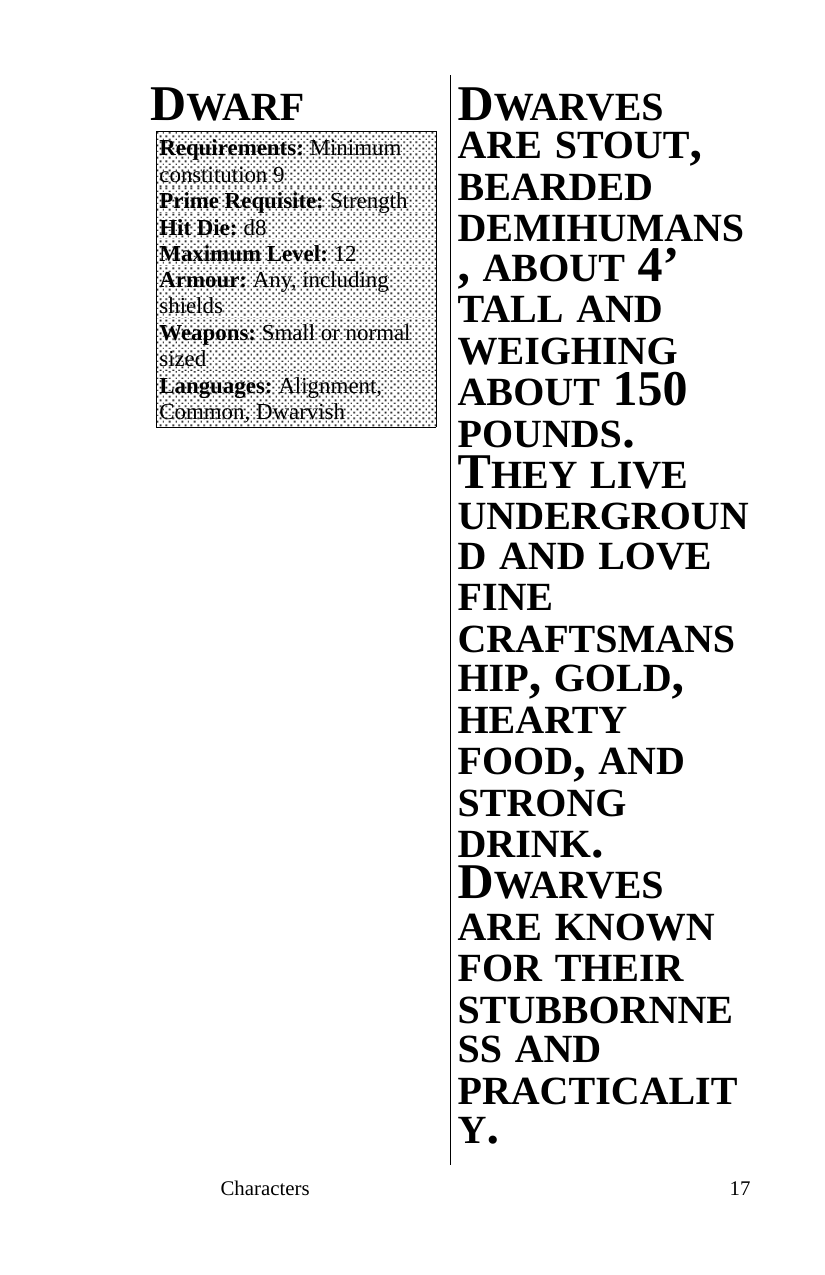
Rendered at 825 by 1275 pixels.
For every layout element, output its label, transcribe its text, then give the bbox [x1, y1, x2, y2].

text Prime requisite: Strength [157, 184, 436, 210]
subtitle Dwarf [150, 87, 442, 128]
text Armour: Any, including shields [157, 263, 436, 316]
text Hit Die: d8 [157, 210, 436, 237]
text Maximum level: 12 [157, 237, 436, 263]
text Requirements: Minimum constitution 9 [157, 132, 436, 184]
text Weapons: Small or normal sized [157, 316, 436, 368]
text Languages: Alignment, Common, Dwarvish [157, 368, 436, 427]
text Dwarves are stout, bearded demihumans, about 4’ tall and weighing about 150 pounds. They live underground and love fine craftsmanship, gold, hearty food, and strong drink. Dwarves are known for their stubbornness and practicality. [457, 87, 750, 1154]
